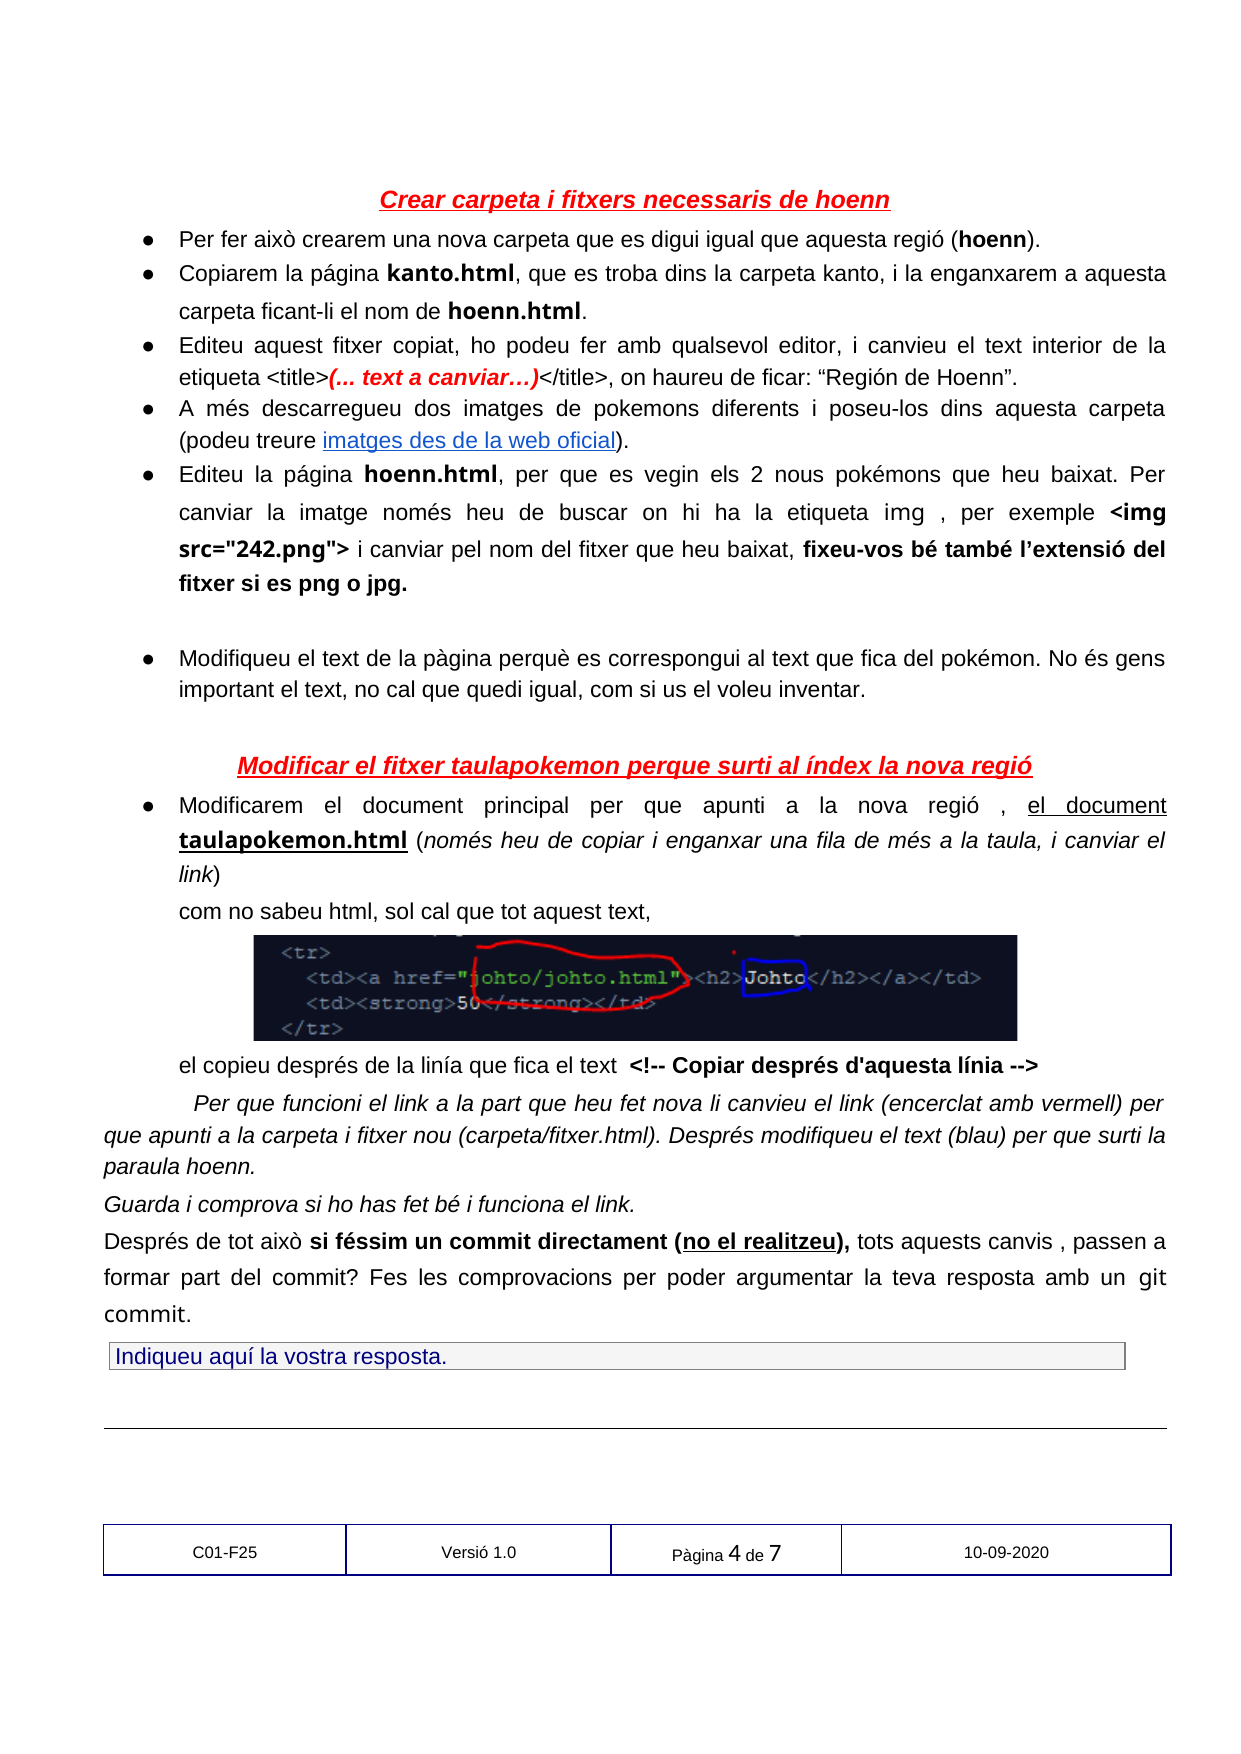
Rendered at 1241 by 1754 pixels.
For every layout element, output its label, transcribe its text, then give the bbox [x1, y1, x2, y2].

list Editeu aquest fitxer copiat, ho podeu fer amb qualsevol editor, i canvieu el text interior de la etiqueta <title>(... text a canviar…)</title>, on haureu de ficar: “Región de Hoenn”. [141, 332, 1167, 390]
text Guarda i comprova si ho has fet bé i funciona el link. [103, 1191, 1167, 1217]
subtitle Crear carpeta i fitxers necessaris de hoenn [103, 185, 1167, 214]
text el copieu després de la linía que fica el text <!-- Copiar després d'aquesta línia --> [178, 1052, 1167, 1079]
list Modificarem el document principal per que apunti a la nova regió , el document taulapokemon.html (només heu de copiar i enganxar una fila de més a la taula, i canviar el link) [141, 792, 1167, 887]
picture [253, 935, 1018, 1041]
text com no sabeu html, sol cal que tot aquest text, [178, 898, 1167, 925]
list Modifiqueu el text de la pàgina perquè es correspongui al text que fica del pokémon. No és gens important el text, no cal que quedi igual, com si us el voleu inventar. [141, 645, 1167, 703]
list Per fer això crearem una nova carpeta que es digui igual que aquesta regió (hoenn). [141, 226, 1167, 252]
table_header Indiqueu aquí la vostra resposta. [110, 1343, 1124, 1369]
list Copiarem la página kanto.html, que es troba dins la carpeta kanto, i la enganxarem a aquesta carpeta ficant-li el nom de hoenn.html. [141, 257, 1167, 326]
text Després de tot això si féssim un commit directament (no el realitzeu), tots aquests canvis , passen a formar part del commit? Fes les comprovacions per poder argumentar la teva resposta amb un git commit. [103, 1228, 1167, 1329]
list A més descarregueu dos imatges de pokemons diferents i poseu-los dins aquesta carpeta (podeu treure imatges des de la web oficial). [141, 395, 1167, 453]
list Editeu la página hoenn.html, per que es vegin els 2 nous pokémons que heu baixat. Per canviar la imatge només heu de buscar on hi ha la etiqueta img , per exemple <img src="242.png"> i canviar pel nom del fitxer que heu baixat, fixeu-vos bé també l’extensió del fitxer si es png o jpg. [141, 458, 1167, 596]
subtitle Modificar el fitxer taulapokemon perque surti al índex la nova regió [103, 751, 1167, 780]
text Per que funcioni el link a la part que heu fet nova li canvieu el link (encerclat amb vermell) per que apunti a la carpeta i fitxer nou (carpeta/fitxer.html). Després modifiqueu el text (blau) per que surti la paraula hoenn. [103, 1090, 1167, 1179]
